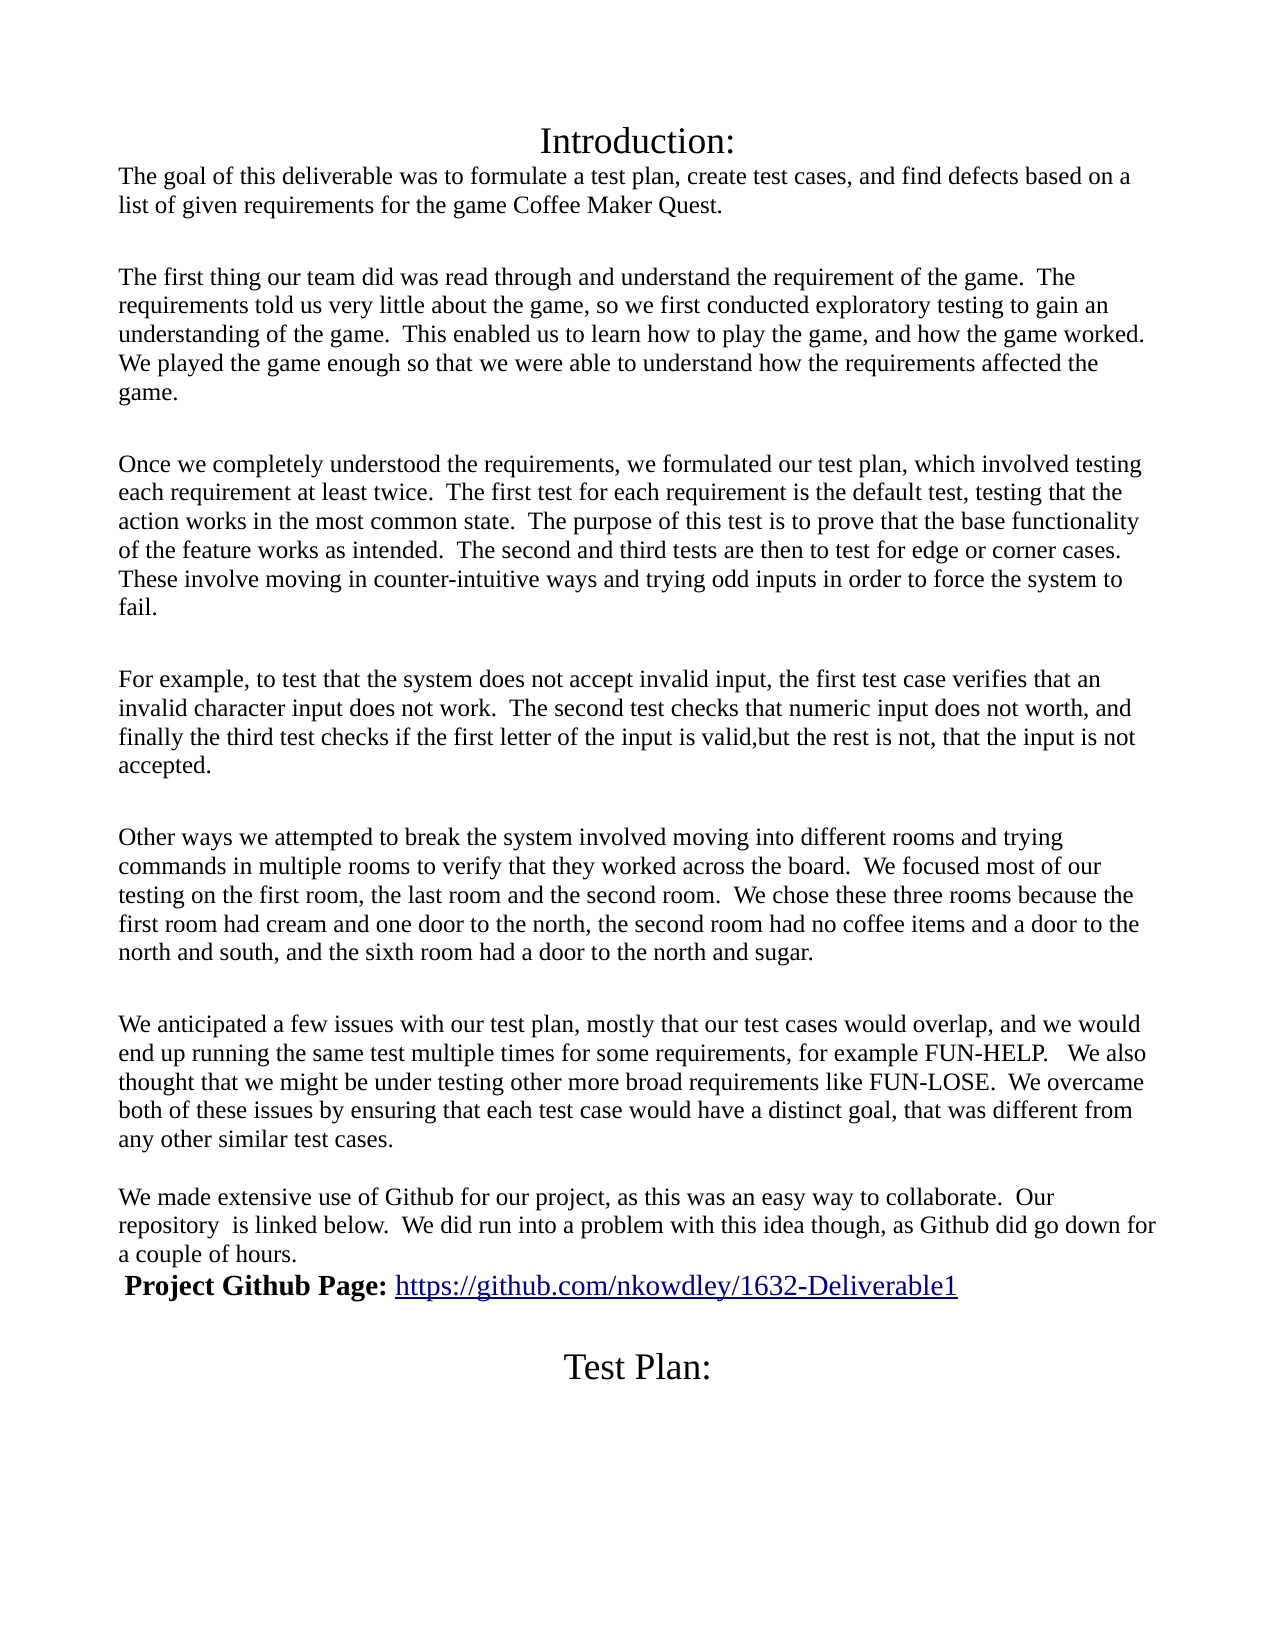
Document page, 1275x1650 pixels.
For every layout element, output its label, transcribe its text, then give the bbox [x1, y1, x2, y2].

text The first thing our team did was read through and understand the requirement of the game. The requirements told us very little about the game, so we first conducted exploratory testing to gain an understanding of the game. This enabled us to learn how to play the game, and how the game worked. We played the game enough so that we were able to understand how the requirements affected the game. [118, 262, 1157, 406]
text For example, to test that the system does not accept invalid input, the first test case verifies that an invalid character input does not work. The second test checks that numeric input does not worth, and finally the third test checks if the first letter of the input is valid,but the rest is not, that the input is not accepted. [118, 664, 1157, 779]
text Test Plan: [118, 1345, 1157, 1388]
text Introduction: [118, 118, 1157, 161]
text We made extensive use of Github for our project, as this was an easy way to collaborate. Our repository is linked below. We did run into a problem with this idea though, as Github did go down for a couple of hours. [118, 1182, 1157, 1268]
text The goal of this deliverable was to formulate a test plan, create test cases, and find defects based on a list of given requirements for the game Coffee Maker Quest. [118, 161, 1157, 219]
text Other ways we attempted to break the system involved moving into different rooms and trying commands in multiple rooms to verify that they worked across the board. We focused most of our testing on the first room, the last room and the second room. We chose these three rooms because the first room had cream and one door to the north, the second room had no coffee items and a door to the north and south, and the sixth room had a door to the north and sugar. [118, 822, 1157, 966]
text We anticipated a few issues with our test plan, mostly that our test cases would overlap, and we would end up running the same test multiple times for some requirements, for example FUN-HELP. We also thought that we might be under testing other more broad requirements like FUN-LOSE. We overcame both of these issues by ensuring that each test case would have a distinct goal, that was different from any other similar test cases. [118, 1009, 1157, 1182]
text Project Github Page: https://github.com/nkowdley/1632-Deliverable1 [118, 1268, 1157, 1302]
text Once we completely understood the requirements, we formulated our test plan, which involved testing each requirement at least twice. The first test for each requirement is the default test, testing that the action works in the most common state. The purpose of this test is to prove that the base functionality of the feature works as intended. The second and third tests are then to test for edge or corner cases. These involve moving in counter-intuitive ways and trying odd inputs in order to force the system to fail. [118, 449, 1157, 621]
